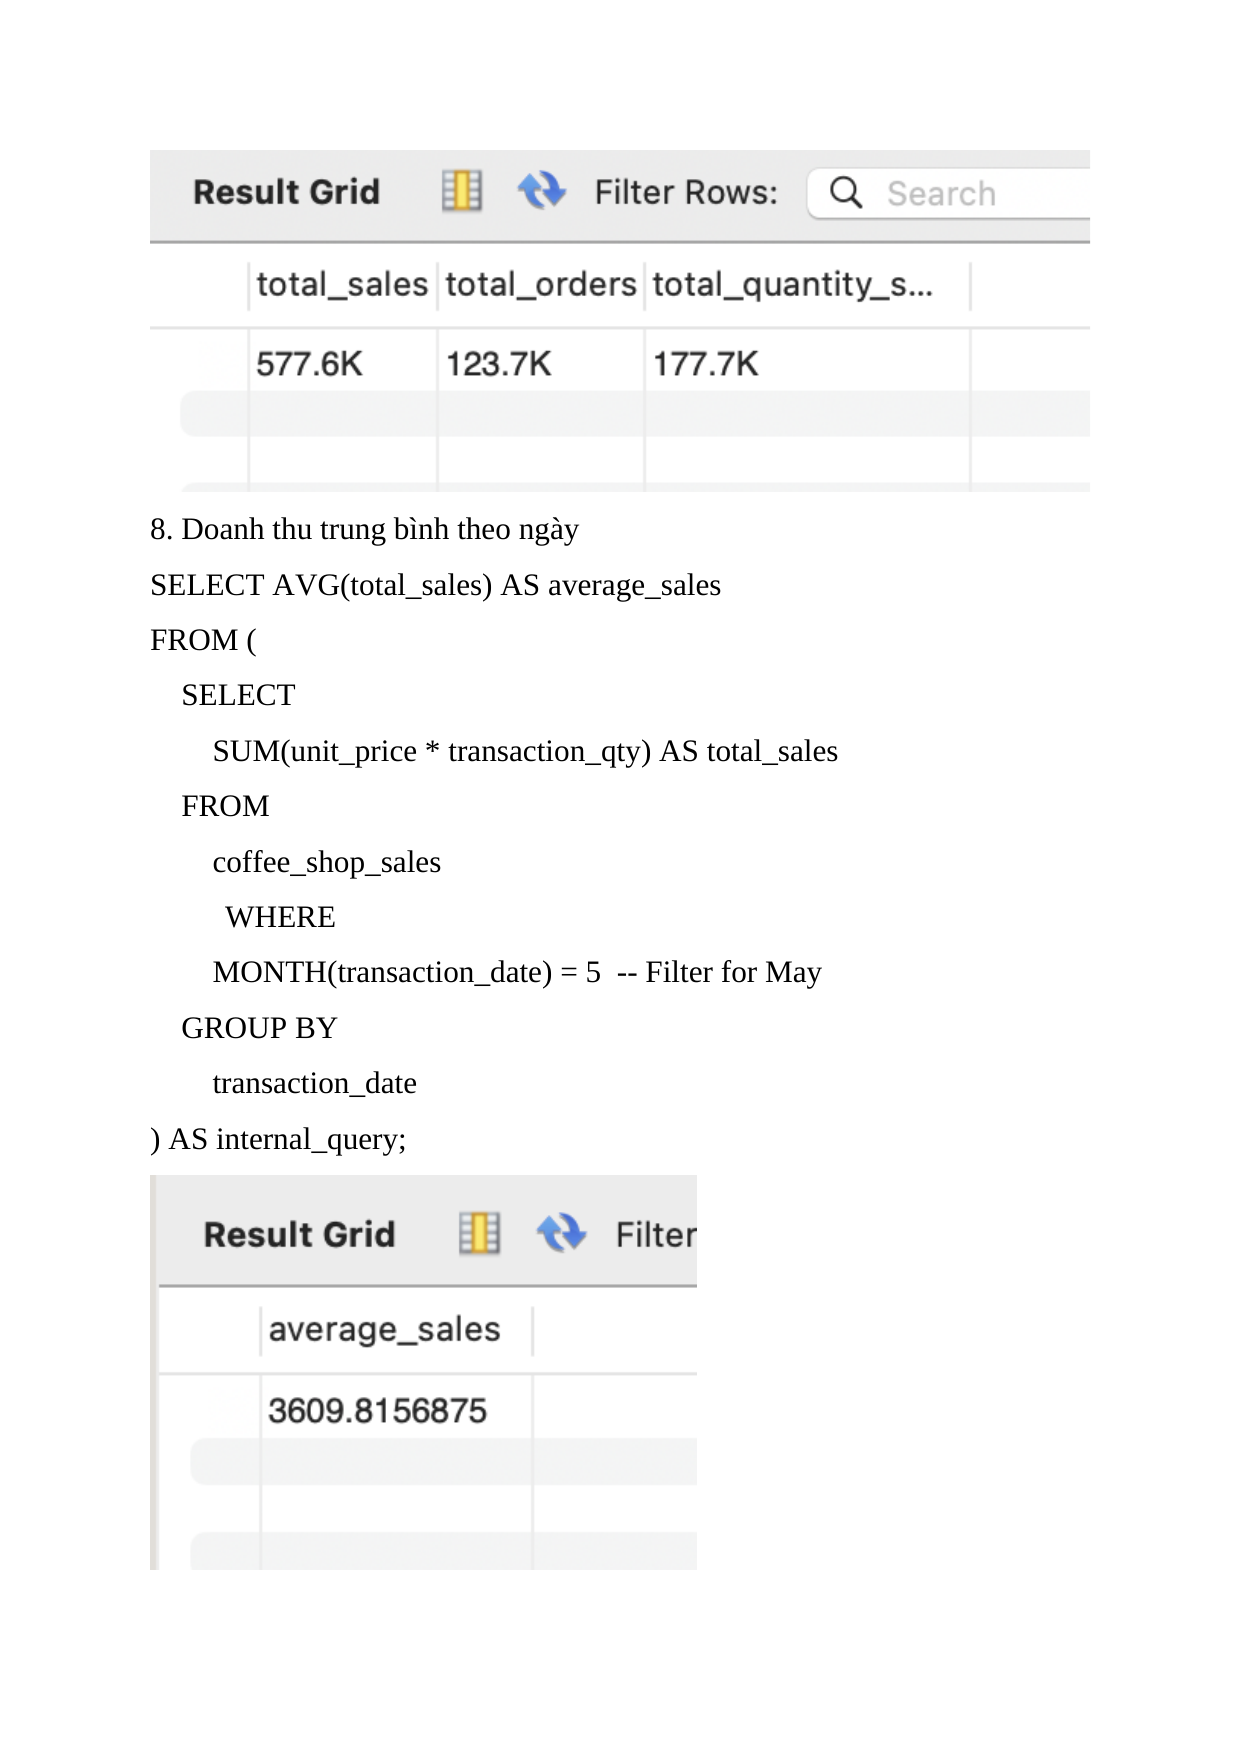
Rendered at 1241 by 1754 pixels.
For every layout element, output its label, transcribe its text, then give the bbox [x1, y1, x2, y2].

text SELECT AVG(total_sales) AS average_sales [150, 566, 1090, 602]
picture [150, 1175, 697, 1570]
text SELECT [150, 677, 1090, 713]
text coffee_shop_sales [150, 843, 1090, 879]
text GROUP BY [150, 1009, 1090, 1045]
text WHERE [150, 898, 1090, 934]
text transaction_date [150, 1064, 1090, 1101]
picture [150, 150, 1091, 492]
text SUM(unit_price * transaction_qty) AS total_sales [150, 732, 1090, 768]
text FROM [150, 787, 1090, 823]
text FROM ( [150, 621, 1090, 657]
text 8. Doanh thu trung bình theo ngày [150, 510, 1090, 546]
text ) AS internal_query; [150, 1120, 1090, 1156]
text MONTH(transaction_date) = 5 -- Filter for May [150, 954, 1090, 990]
